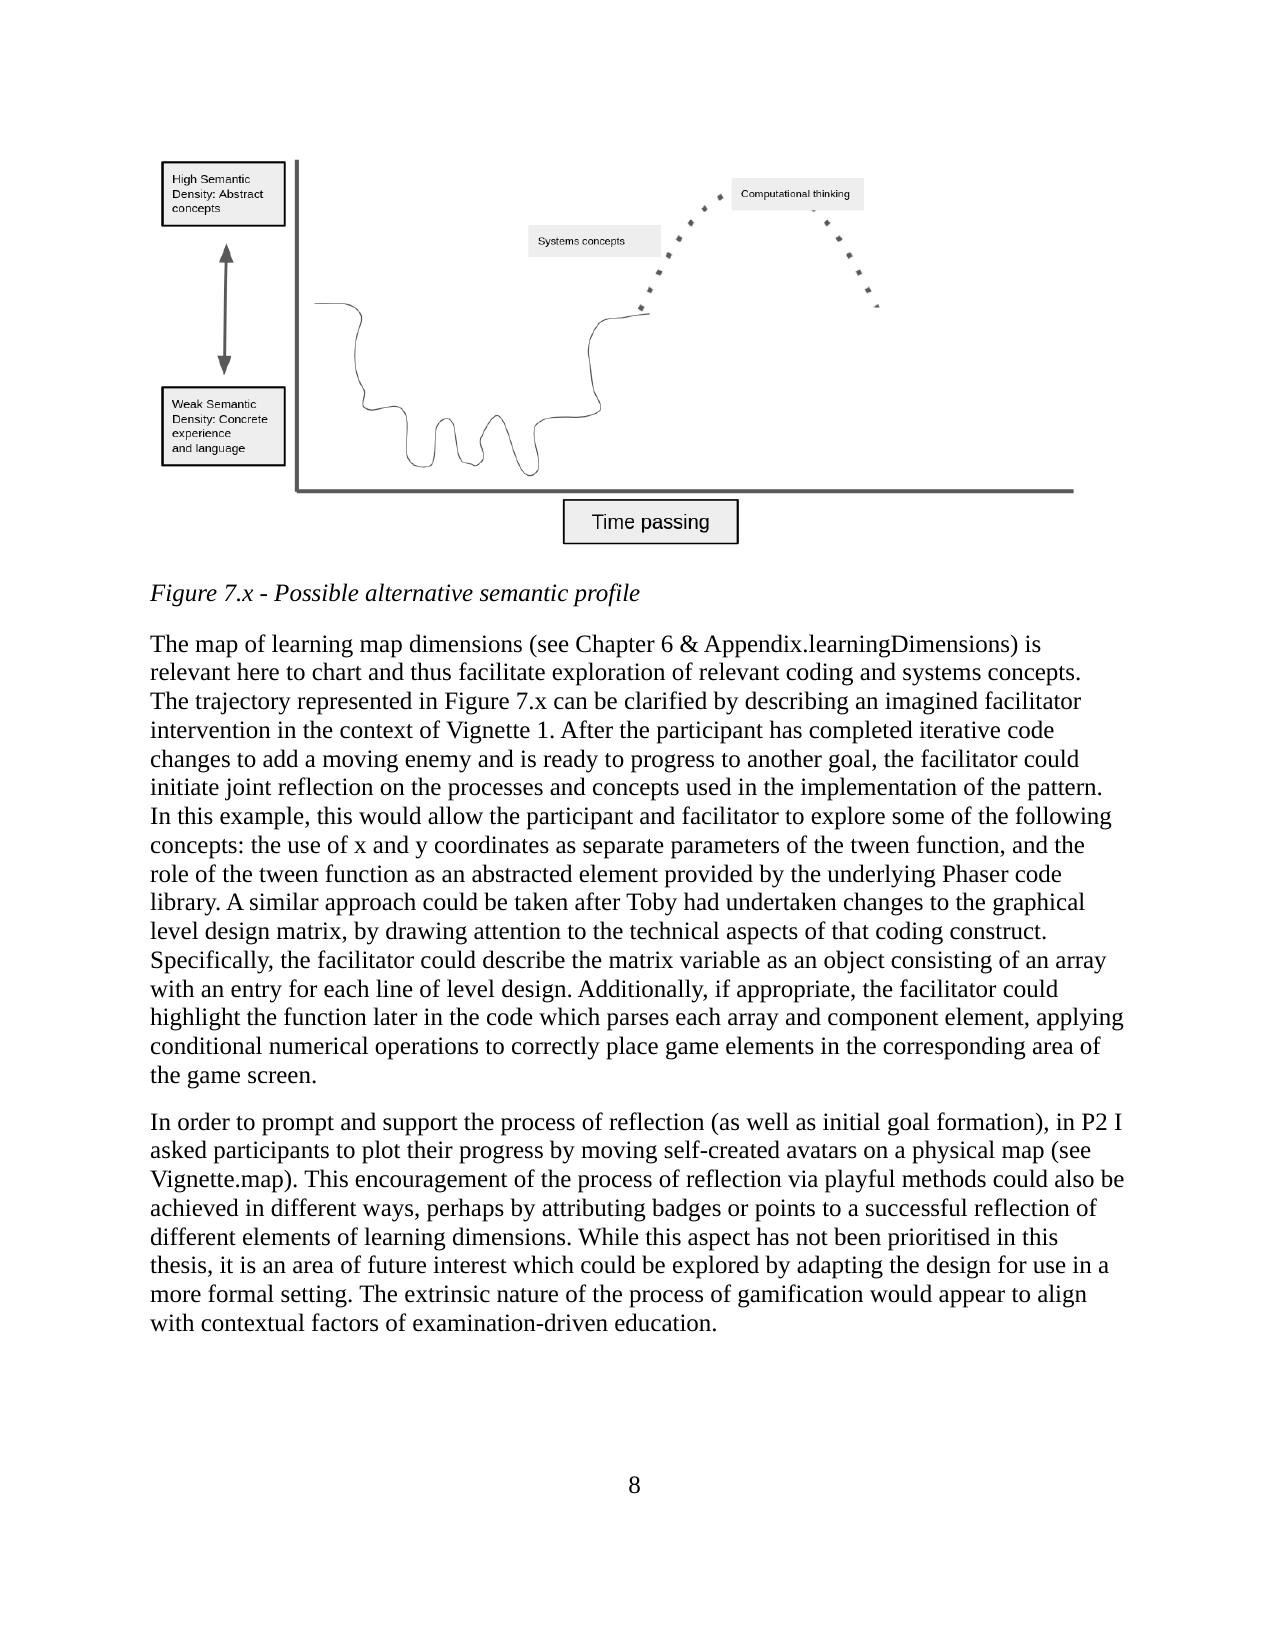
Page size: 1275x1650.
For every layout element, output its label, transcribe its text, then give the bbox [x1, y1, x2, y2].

text The map of learning map dimensions (see Chapter 6 & Appendix.learningDimensions) is relevant here to chart and thus facilitate exploration of relevant coding and systems concepts. The trajectory represented in Figure 7.x can be clarified by describing an imagined facilitator intervention in the context of Vignette 1. After the participant has completed iterative code changes to add a moving enemy and is ready to progress to another goal, the facilitator could initiate joint reflection on the processes and concepts used in the implementation of the pattern. In this example, this would allow the participant and facilitator to explore some of the following concepts: the use of x and y coordinates as separate parameters of the tween function, and the role of the tween function as an abstracted element provided by the underlying Phaser code library. A similar approach could be taken after Toby had undertaken changes to the graphical level design matrix, by drawing attention to the technical aspects of that coding construct. Specifically, the facilitator could describe the matrix variable as an object consisting of an array with an entry for each line of level design. Additionally, if appropriate, the facilitator could highlight the function later in the code which parses each array and component element, applying conditional numerical operations to correctly place game elements in the corresponding area of the game screen. [150, 629, 1125, 1089]
picture [150, 150, 1077, 566]
text Figure 7.x - Possible alternative semantic profile [150, 578, 1125, 607]
text In order to prompt and support the process of reflection (as well as initial goal formation), in P2 I asked participants to plot their progress by moving self-created avatars on a physical map (see Vignette.map). This encouragement of the process of reflection via playful methods could also be achieved in different ways, perhaps by attributing badges or points to a successful reflection of different elements of learning dimensions. While this aspect has not been prioritised in this thesis, it is an area of future interest which could be explored by adapting the design for use in a more formal setting. The extrinsic nature of the process of gamification would appear to align with contextual factors of examination-driven education. [150, 1107, 1125, 1337]
